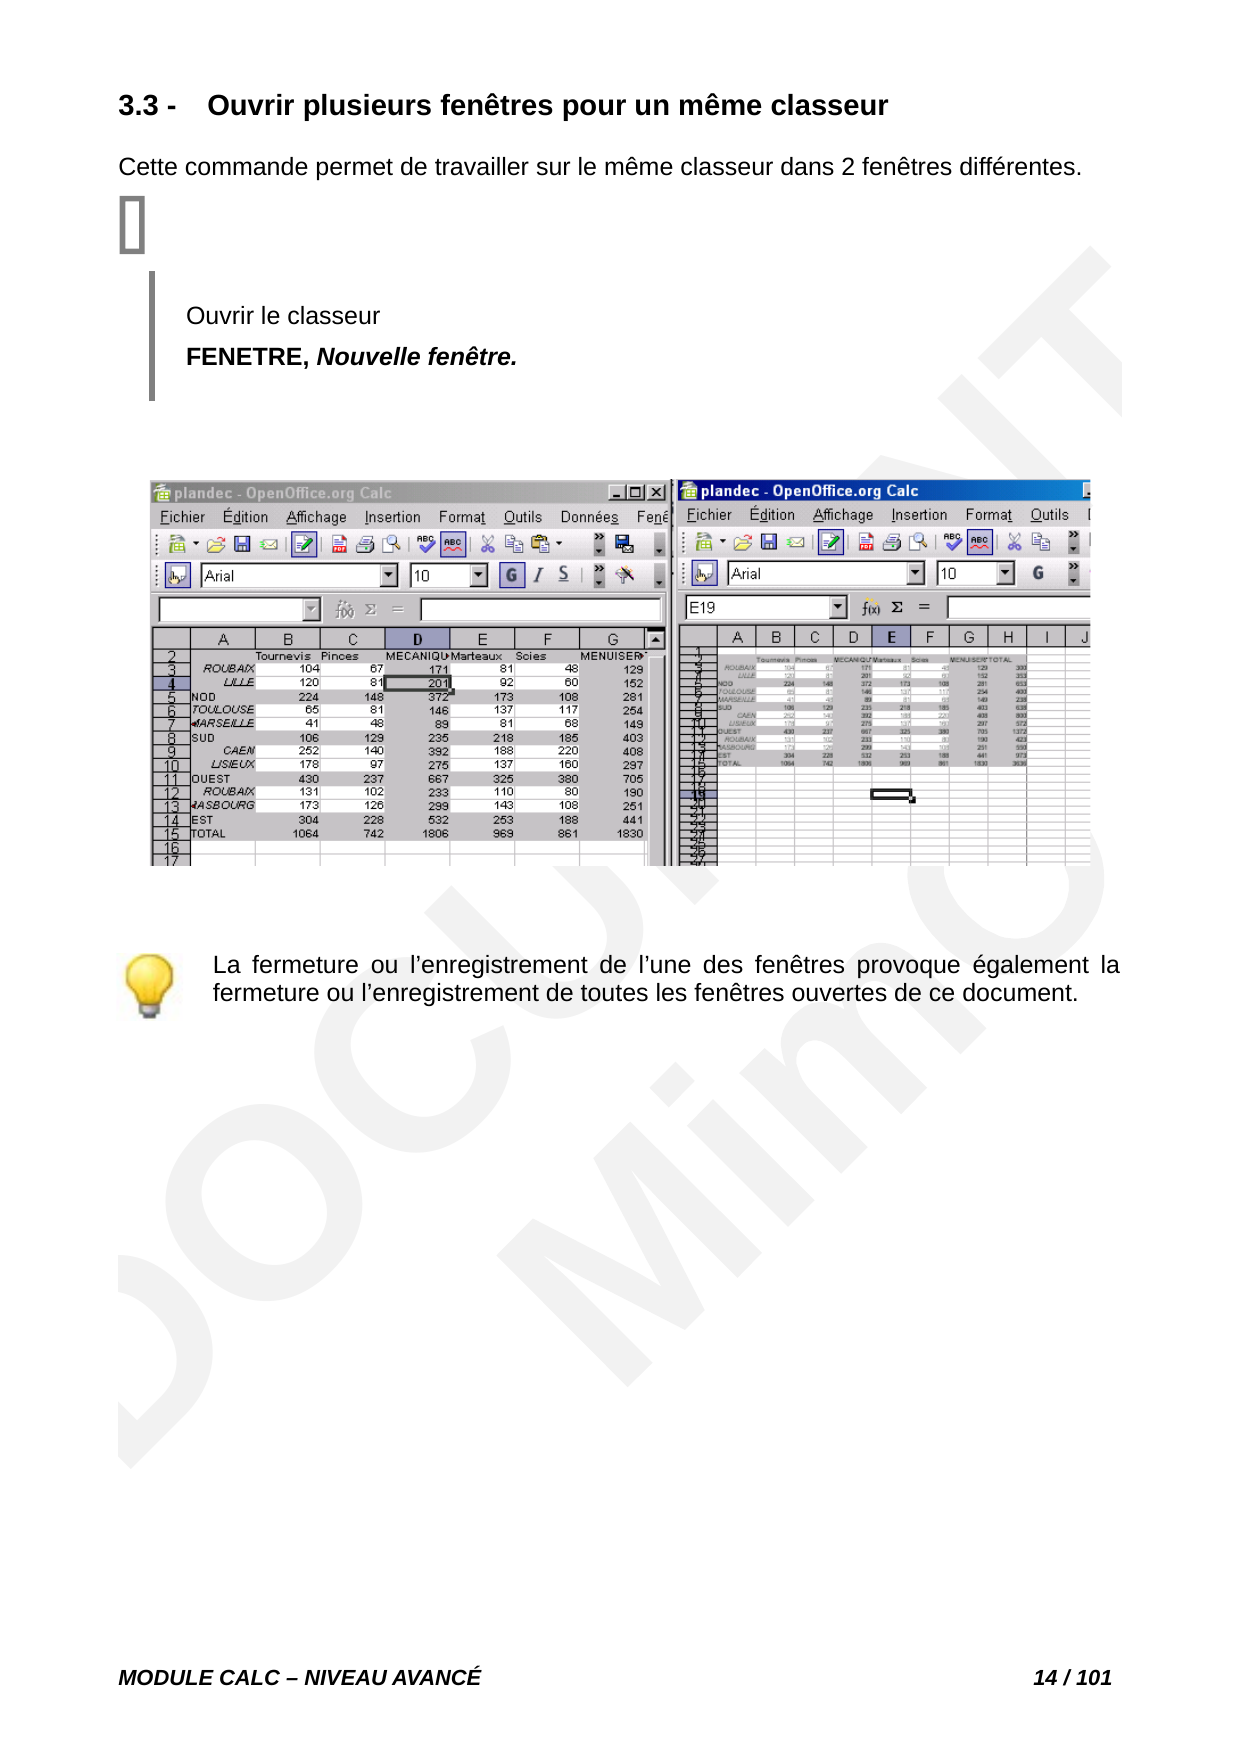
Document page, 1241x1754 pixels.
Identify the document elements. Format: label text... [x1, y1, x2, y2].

subtitle Ouvrir plusieurs fenêtres pour un même classeur [118, 88, 1122, 121]
text Ouvrir le classeur [155, 271, 1122, 311]
picture [116, 953, 184, 1021]
text La fermeture ou l’enregistrement de l’une des fenêtres provoque également la fermeture ou l’enregistrement de toutes les fenêtres ouvertes de ce document. [118, 951, 1122, 1007]
picture [149, 479, 1091, 866]
text Cette commande permet de travailler sur le même classeur dans 2 fenêtres différentes. [118, 153, 1122, 181]
text FENETRE, Nouvelle fenêtre. [155, 311, 1122, 401]
text 8 [118, 195, 1122, 271]
